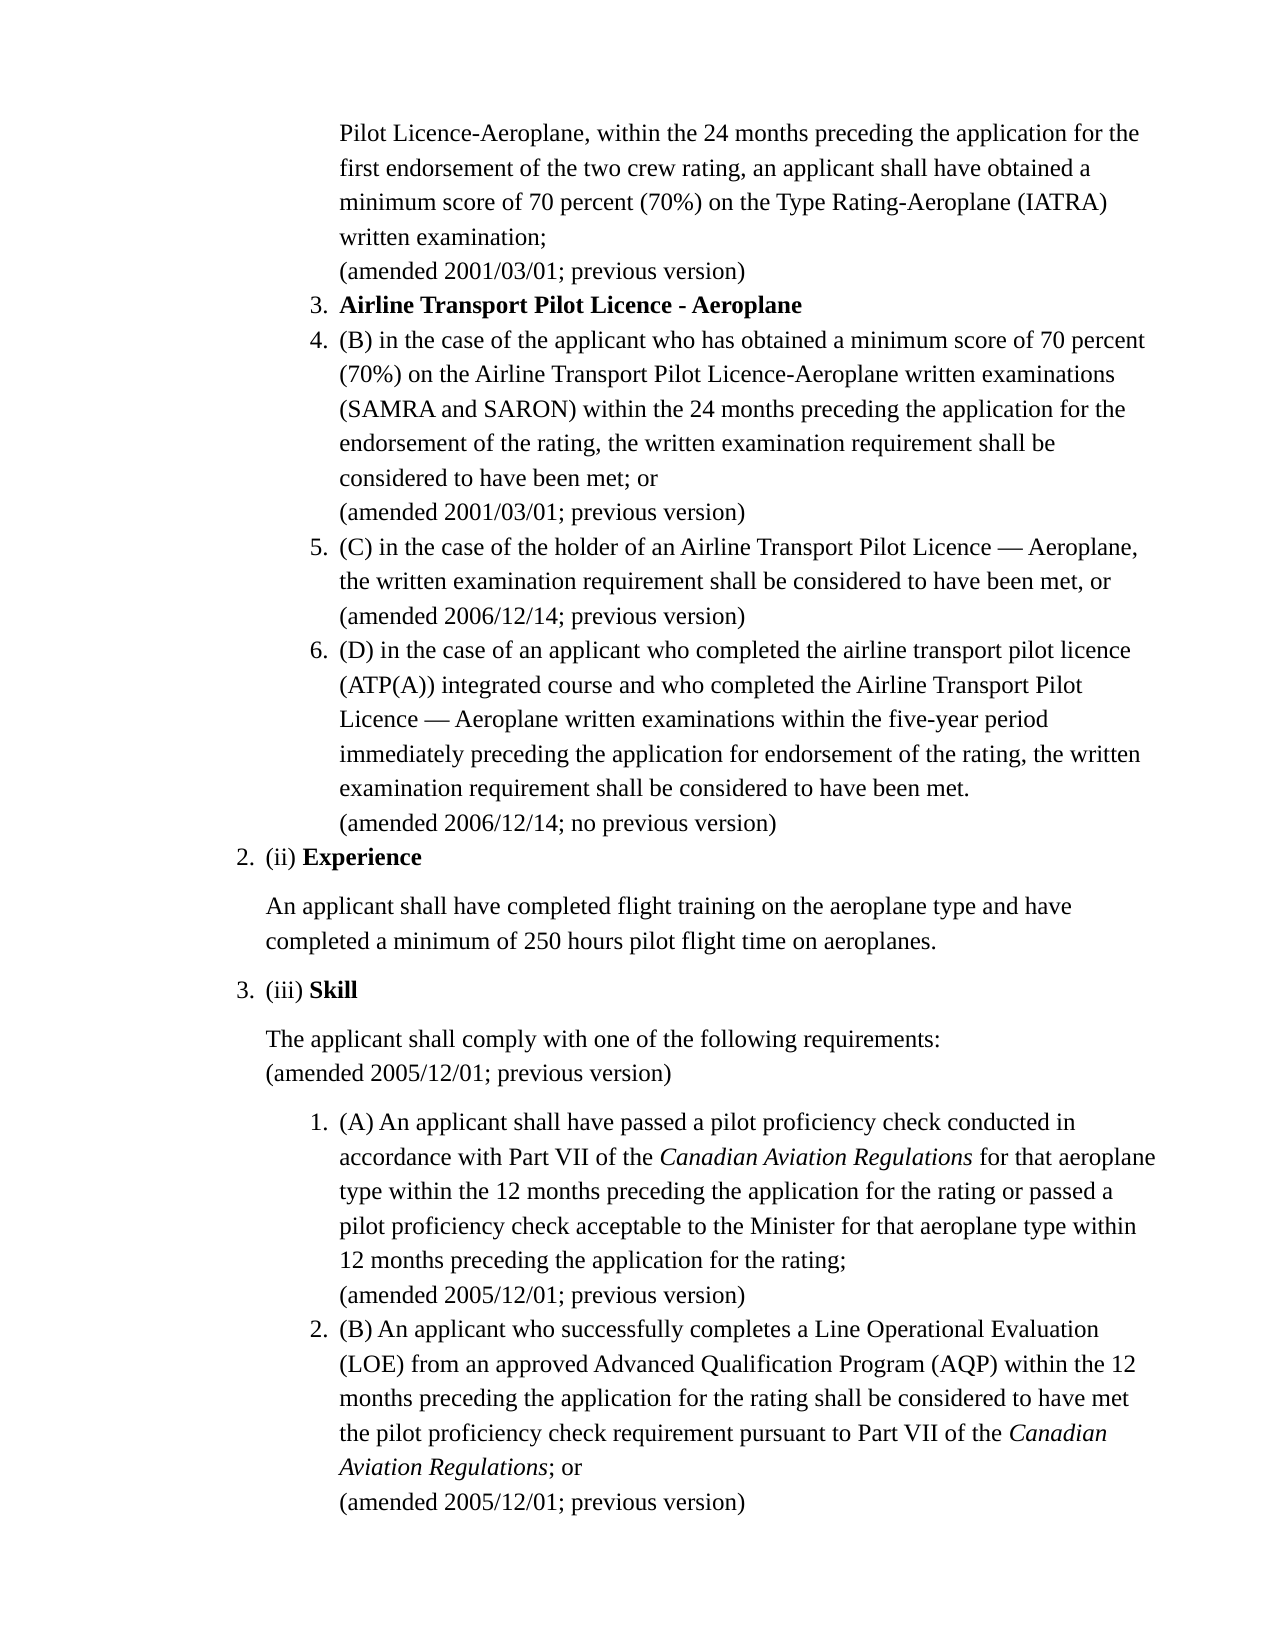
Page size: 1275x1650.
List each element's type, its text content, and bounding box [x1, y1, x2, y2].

list Pilot Licence-Aeroplane, within the 24 months preceding the application for the first endorsement of the two crew rating, an applicant shall have obtained a minimum score of 70 percent (70%) on the Type Rating-Aeroplane (IATRA) written examination; (amended 2001/03/01; previous version) [309, 118, 1157, 285]
list (iii) Skill [236, 975, 1157, 1003]
list (ii) Experience [236, 842, 1157, 871]
list (B) in the case of the applicant who has obtained a minimum score of 70 percent (70%) on the Airline Transport Pilot Licence-Aeroplane written examinations (SAMRA and SARON) within the 24 months preceding the application for the endorsement of the rating, the written examination requirement shall be considered to have been met; or (amended 2001/03/01; previous version) [309, 325, 1157, 526]
list The applicant shall comply with one of the following requirements: (amended 2005/12/01; previous version) [236, 1024, 1157, 1087]
list Airline Transport Pilot Licence - Aeroplane [309, 291, 1157, 319]
list (D) in the case of an applicant who completed the airline transport pilot licence (ATP(A)) integrated course and who completed the Airline Transport Pilot Licence — Aeroplane written examinations within the five-year period immediately preceding the application for endorsement of the rating, the written examination requirement shall be considered to have been met. (amended 2006/12/14; no previous version) [309, 635, 1157, 836]
list (C) in the case of the holder of an Airline Transport Pilot Licence — Aeroplane, the written examination requirement shall be considered to have been met, or (amended 2006/12/14; previous version) [309, 532, 1157, 629]
list (A) An applicant shall have passed a pilot proficiency check conducted in accordance with Part VII of the Canadian Aviation Regulations for that aeroplane type within the 12 months preceding the application for the rating or passed a pilot proficiency check acceptable to the Minister for that aeroplane type within 12 months preceding the application for the rating; (amended 2005/12/01; previous version) [309, 1107, 1157, 1308]
list An applicant shall have completed flight training on the aeroplane type and have completed a minimum of 250 hours pilot flight time on aeroplanes. [236, 891, 1157, 954]
list (B) An applicant who successfully completes a Line Operational Evaluation (LOE) from an approved Advanced Qualification Program (AQP) within the 12 months preceding the application for the rating shall be considered to have met the pilot proficiency check requirement pursuant to Part VII of the Canadian Aviation Regulations; or (amended 2005/12/01; previous version) [309, 1314, 1157, 1515]
